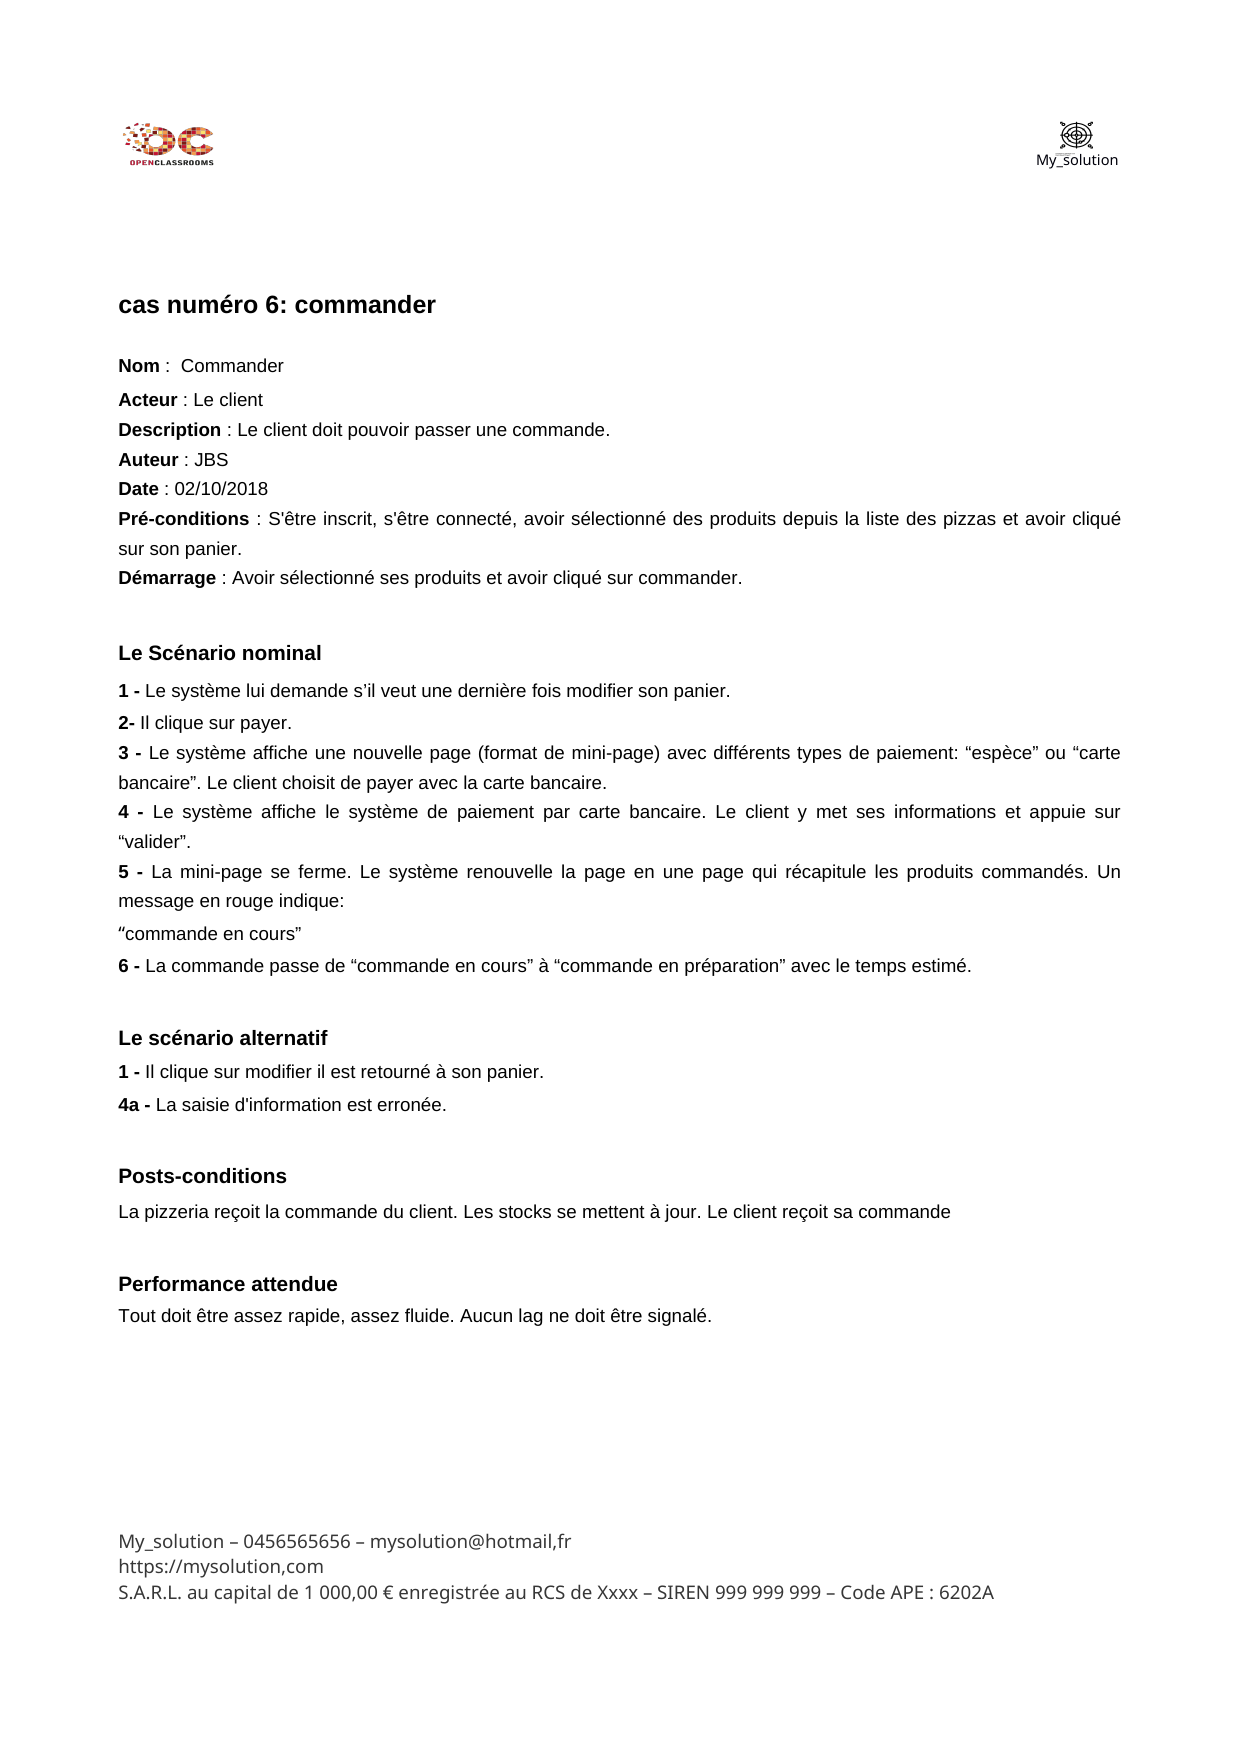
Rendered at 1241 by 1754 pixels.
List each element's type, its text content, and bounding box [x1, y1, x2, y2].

text Démarrage : Avoir sélectionné ses produits et avoir cliqué sur commander. [118, 567, 1122, 589]
picture [119, 118, 217, 170]
text 4a - La saisie d'information est erronée. [118, 1094, 1122, 1116]
text 3 - Le système affiche une nouvelle page (format de mini-page) avec différents types de paiement: “espèce” ou “carte bancaire”. Le client choisit de payer avec la carte bancaire. [118, 742, 1122, 793]
text “commande en cours” [118, 920, 1122, 945]
text Le scénario alternatif [118, 1026, 1122, 1050]
text Date : 02/10/2018 [118, 478, 1122, 499]
text La pizzeria reçoit la commande du client. Les stocks se mettent à jour. Le client reçoit sa commande [118, 1201, 1122, 1222]
text 6 - La commande passe de “commande en cours” à “commande en préparation” avec le temps estimé. [118, 955, 1122, 977]
text 1 - Le système lui demande s’il veut une dernière fois modifier son panier. [118, 677, 1122, 702]
text 5 - La mini-page se ferme. Le système renouvelle la page en une page qui récapitule les produits commandés. Un message en rouge indique: [118, 861, 1122, 912]
text cas numéro 6: commander [118, 287, 1122, 321]
picture [1052, 118, 1101, 158]
text 2- Il clique sur payer. [118, 712, 1122, 734]
text Performance attendue [118, 1271, 1122, 1295]
text Description : Le client doit pouvoir passer une commande. [118, 419, 1122, 440]
text Tout doit être assez rapide, assez fluide. Aucun lag ne doit être signalé. [118, 1304, 1122, 1326]
text Acteur : Le client [118, 389, 1122, 411]
text Auteur : JBS [118, 448, 1122, 470]
text Le Scénario nominal [118, 638, 1122, 666]
text Posts-conditions [118, 1162, 1122, 1190]
text 1 - Il clique sur modifier il est retourné à son panier. [118, 1059, 1122, 1084]
text Pré-conditions : S'être inscrit, s'être connecté, avoir sélectionné des produits depuis la liste des pizzas et avoir cliqué sur son panier. [118, 508, 1122, 559]
text 4 - Le système affiche le système de paiement par carte bancaire. Le client y met ses informations et appuie sur “valider”. [118, 801, 1122, 852]
text Nom : Commander [118, 355, 1122, 376]
